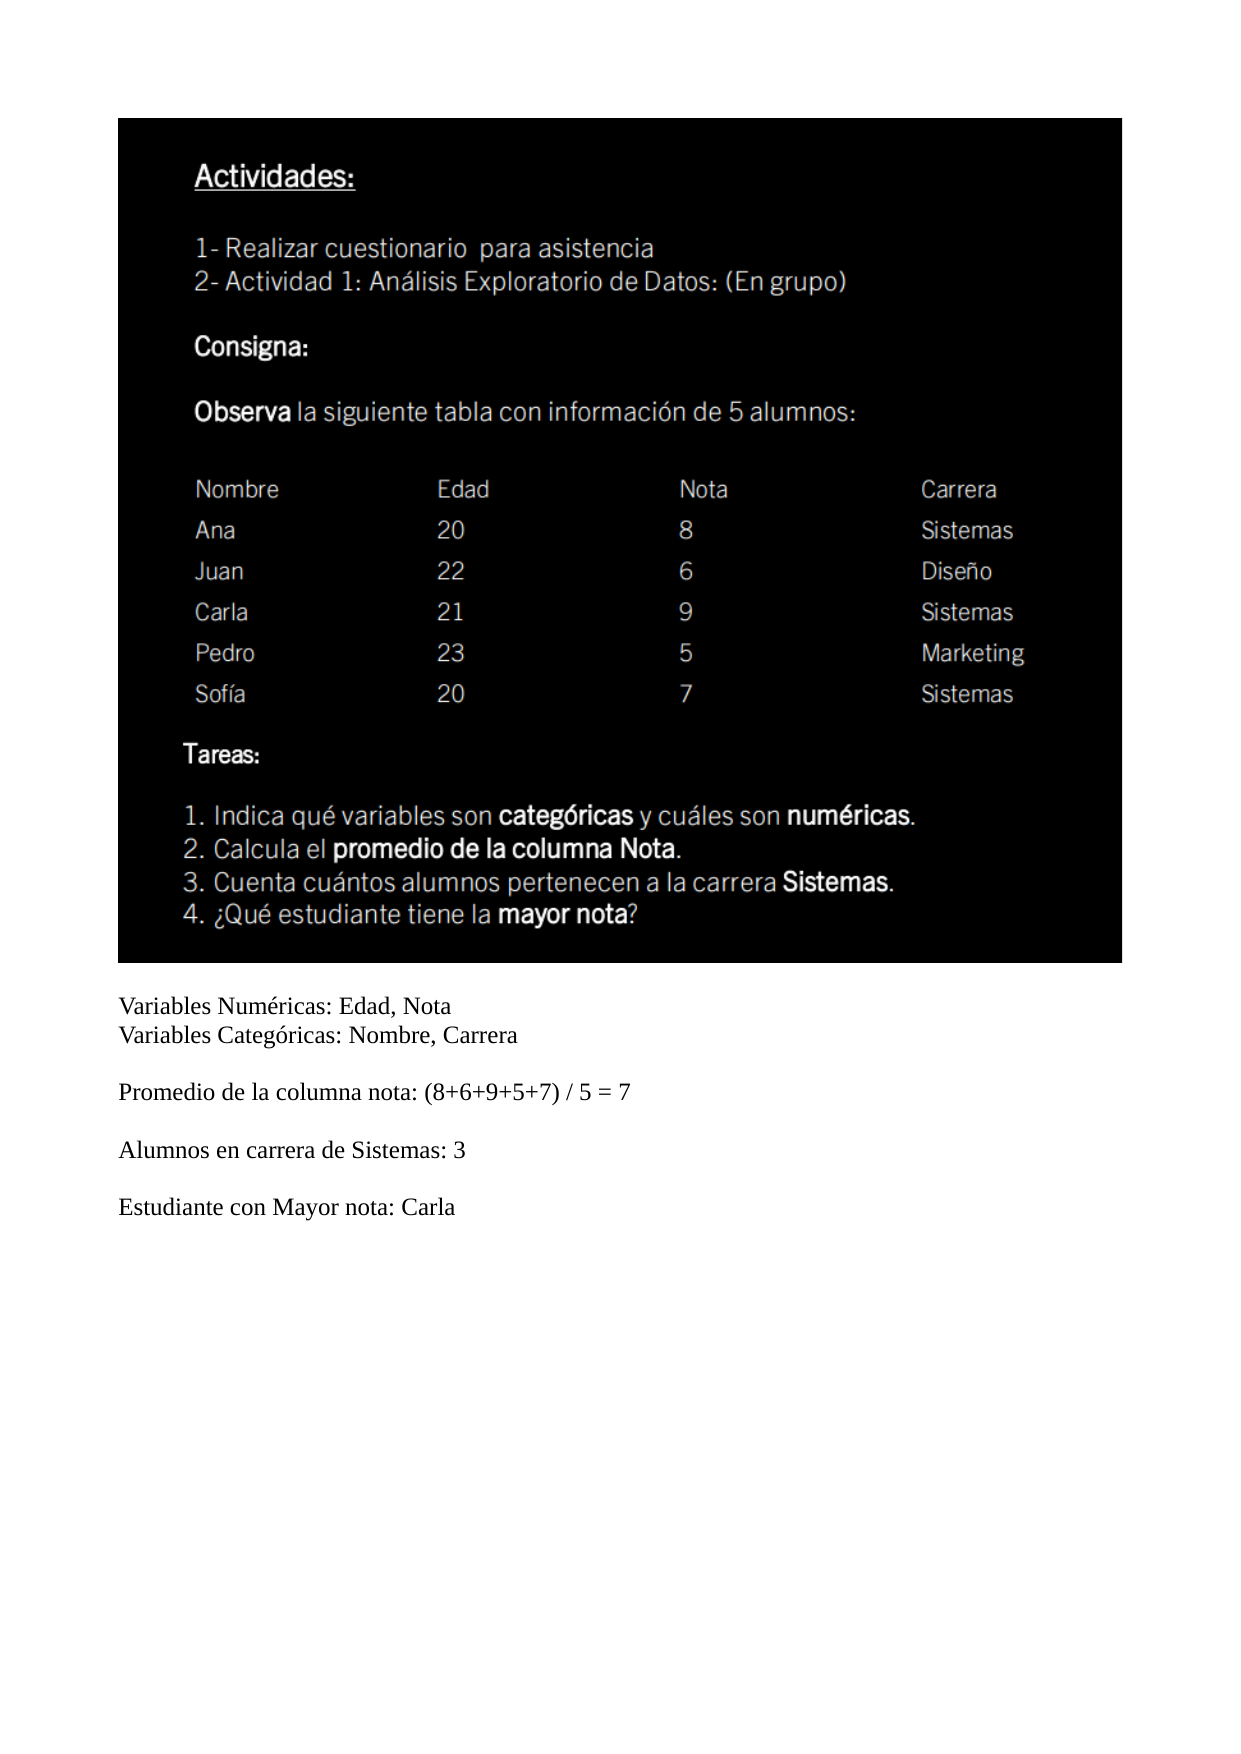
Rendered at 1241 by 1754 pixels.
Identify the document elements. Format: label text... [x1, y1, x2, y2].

picture [118, 118, 1123, 963]
text Variables Categóricas: Nombre, Carrera [118, 1020, 1122, 1049]
text Promedio de la columna nota: (8+6+9+5+7) / 5 = 7 [118, 1077, 1122, 1106]
text Alumnos en carrera de Sistemas: 3 [118, 1135, 1122, 1164]
text Variables Numéricas: Edad, Nota [118, 991, 1122, 1020]
text Estudiante con Mayor nota: Carla [118, 1192, 1122, 1221]
